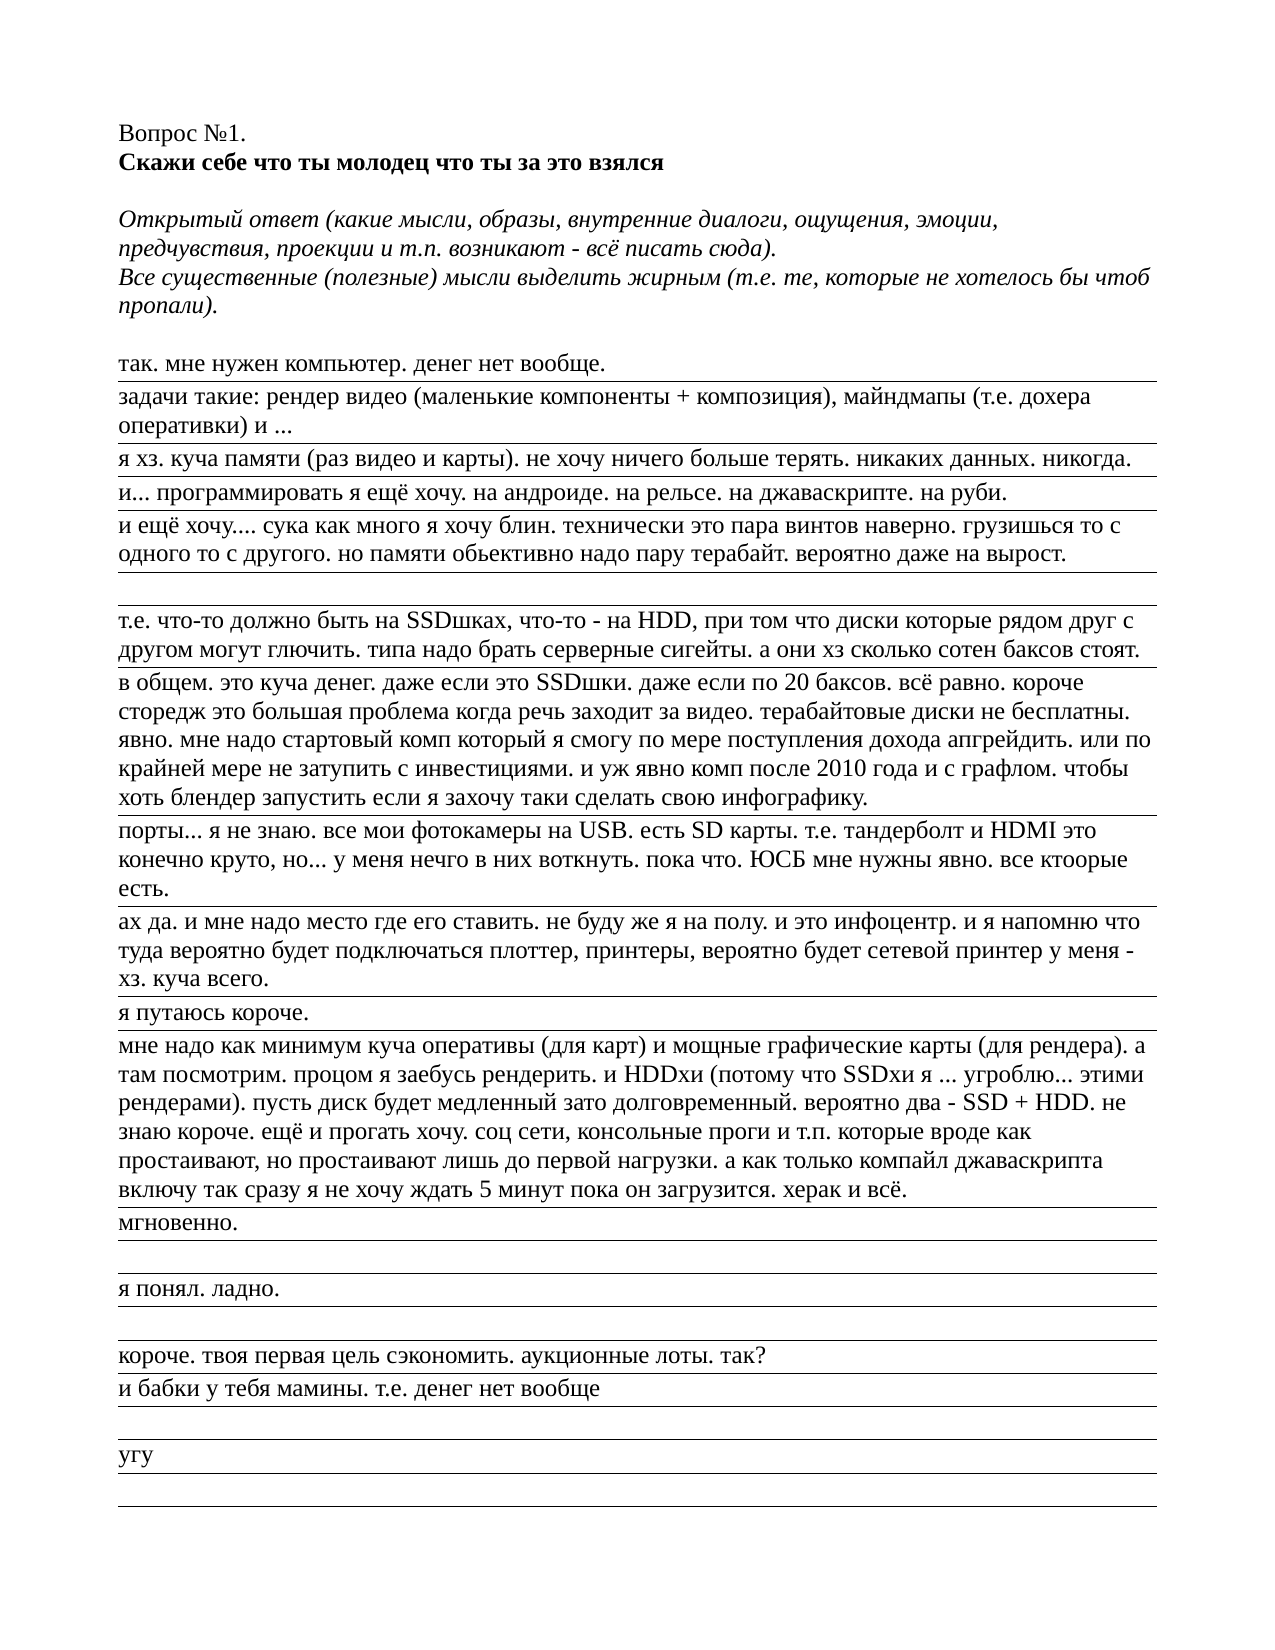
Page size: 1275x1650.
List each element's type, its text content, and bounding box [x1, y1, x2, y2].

text мне надо как минимум куча оперативы (для карт) и мощные графические карты (для рендера). а там посмотрим. процом я заебусь рендерить. и HDDхи (потому что SSDхи я ... угроблю... этими рендерами). пусть диск будет медленный зато долговременный. вероятно два - SSD + HDD. не знаю короче. ещё и прогать хочу. соц сети, консольные проги и т.п. которые вроде как простаивают, но простаивают лишь до первой нагрузки. а как только компайл джаваскрипта включу так сразу я не хочу ждать 5 минут пока он загрузится. херак и всё. [118, 1031, 1157, 1207]
text в общем. это куча денег. даже если это SSDшки. даже если по 20 баксов. всё равно. короче сторедж это большая проблема когда речь заходит за видео. терабайтовые диски не бесплатны. явно. мне надо стартовый комп который я смогу по мере поступления дохода апгрейдить. или по крайней мере не затупить с инвестициями. и уж явно комп после 2010 года и с графлом. чтобы хоть блендер запустить если я захочу таки сделать свою инфографику. [118, 668, 1157, 815]
text и бабки у тебя мамины. т.е. денег нет вообще [118, 1374, 1157, 1406]
text я путаюсь короче. [118, 997, 1157, 1030]
text я понял. ладно. [118, 1274, 1157, 1306]
text Скажи себе что ты молодец что ты за это взялся [118, 147, 1157, 176]
text я хз. куча памяти (раз видео и карты). не хочу ничего больше терять. никаких данных. никогда. [118, 444, 1157, 476]
text Вопрос №1. [118, 118, 1157, 147]
text и... программировать я ещё хочу. на андроиде. на рельсе. на джаваскрипте. на руби. [118, 477, 1157, 510]
text т.е. что-то должно быть на SSDшках, что-то - на HDD, при том что диски которые рядом друг с другом могут глючить. типа надо брать серверные сигейты. а они хз сколько сотен баксов стоят. [118, 606, 1157, 667]
text угу [118, 1440, 1157, 1473]
text короче. твоя первая цель сэкономить. аукционные лоты. так? [118, 1341, 1157, 1373]
text Все существенные (полезные) мысли выделить жирным (т.е. те, которые не хотелось бы чтоб пропали). [118, 262, 1157, 319]
text и ещё хочу.... сука как много я хочу блин. технически это пара винтов наверно. грузишься то с одного то с другого. но памяти обьективно надо пару терабайт. вероятно даже на вырост. [118, 511, 1157, 572]
text мгновенно. [118, 1208, 1157, 1240]
text порты... я не знаю. все мои фотокамеры на USB. есть SD карты. т.е. тандерболт и HDMI это конечно круто, но... у меня нечго в них воткнуть. пока что. ЮСБ мне нужны явно. все ктоорые есть. [118, 816, 1157, 906]
text Открытый ответ (какие мысли, образы, внутренние диалоги, ощущения, эмоции, предчувствия, проекции и т.п. возникают - всё писать сюда). [118, 204, 1157, 262]
text так. мне нужен компьютер. денег нет вообще. [118, 348, 1157, 381]
text ах да. и мне надо место где его ставить. не буду же я на полу. и это инфоцентр. и я напомню что туда вероятно будет подключаться плоттер, принтеры, вероятно будет сетевой принтер у меня - хз. куча всего. [118, 907, 1157, 996]
text задачи такие: рендер видео (маленькие компоненты + композиция), майндмапы (т.е. дохера оперативки) и ... [118, 382, 1157, 443]
